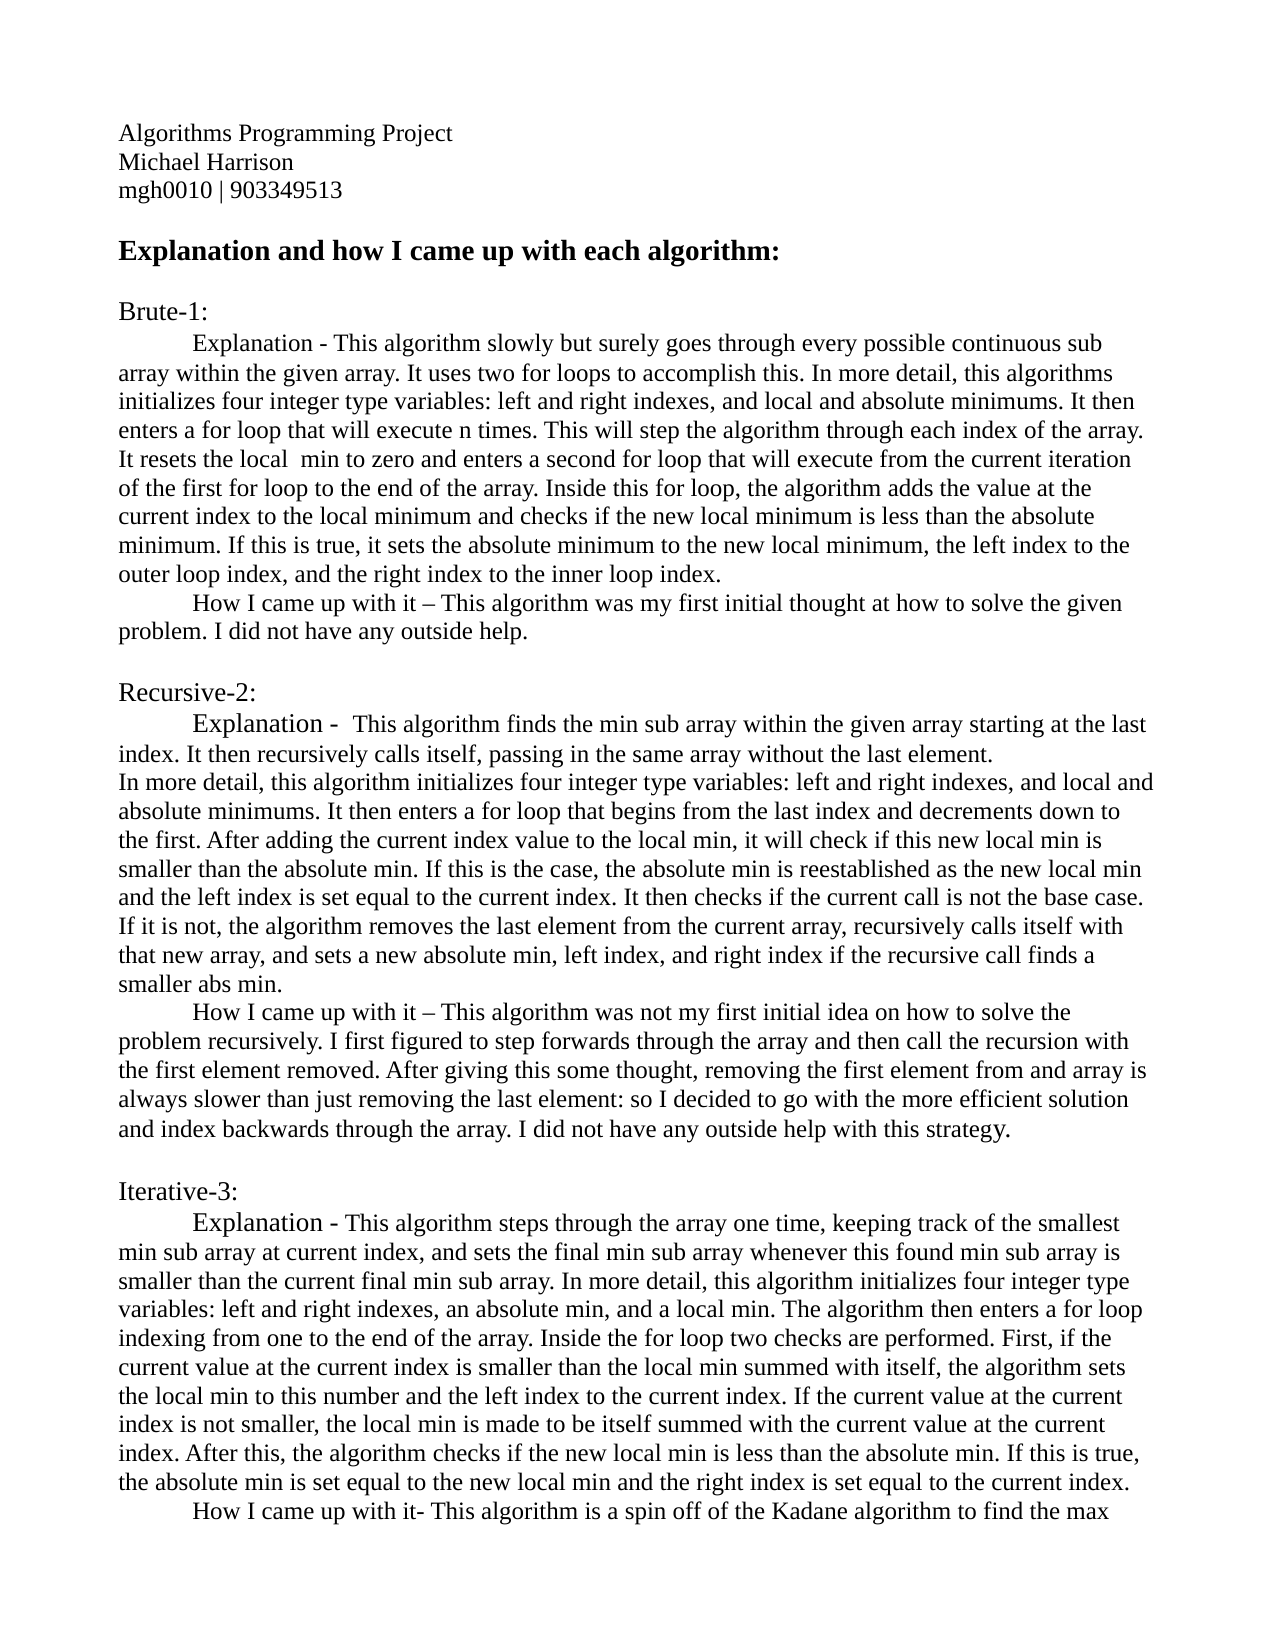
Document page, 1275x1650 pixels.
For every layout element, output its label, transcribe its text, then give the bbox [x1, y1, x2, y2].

text How I came up with it – This algorithm was my first initial thought at how to solve the given problem. I did not have any outside help. [118, 588, 1157, 645]
text Iterative-3: [118, 1175, 1157, 1206]
text Explanation - This algorithm steps through the array one time, keeping track of the smallest min sub array at current index, and sets the final min sub array whenever this found min sub array is smaller than the current final min sub array. In more detail, this algorithm initializes four integer type variables: left and right indexes, an absolute min, and a local min. The algorithm then enters a for loop indexing from one to the end of the array. Inside the for loop two checks are performed. First, if the current value at the current index is smaller than the local min summed with itself, the algorithm sets the local min to this number and the left index to the current index. If the current value at the current index is not smaller, the local min is made to be itself summed with the current value at the current index. After this, the algorithm checks if the new local min is less than the absolute min. If this is true, the absolute min is set equal to the new local min and the right index is set equal to the current index. [118, 1206, 1157, 1496]
text How I came up with it- This algorithm is a spin off of the Kadane algorithm to find the max [118, 1496, 1157, 1524]
text Recursive-2: [118, 676, 1157, 707]
text In more detail, this algorithm initializes four integer type variables: left and right indexes, and local and absolute minimums. It then enters a for loop that begins from the last index and decrements down to the first. After adding the current index value to the local min, it will check if this new local min is smaller than the absolute min. If this is the case, the absolute min is reestablished as the new local min and the left index is set equal to the current index. It then checks if the current call is not the base case. If it is not, the algorithm removes the last element from the current array, recursively calls itself with that new array, and sets a new absolute min, left index, and right index if the recursive call finds a smaller abs min. [118, 767, 1157, 997]
text Explanation - This algorithm finds the min sub array within the given array starting at the last index. It then recursively calls itself, passing in the same array without the last element. [118, 707, 1157, 767]
text mgh0010 | 903349513 [118, 176, 1157, 204]
text Michael Harrison [118, 147, 1157, 176]
text Brute-1: [118, 295, 1157, 327]
text Algorithms Programming Project [118, 118, 1157, 147]
text Explanation and how I came up with each algorithm: [118, 233, 1157, 267]
text How I came up with it – This algorithm was not my first initial idea on how to solve the problem recursively. I first figured to step forwards through the array and then call the recursion with the first element removed. After giving this some thought, removing the first element from and array is always slower than just removing the last element: so I decided to go with the more efficient solution and index backwards through the array. I did not have any outside help with this strategy. [118, 997, 1157, 1143]
text Explanation - This algorithm slowly but surely goes through every possible continuous sub array within the given array. It uses two for loops to accomplish this. In more detail, this algorithms initializes four integer type variables: left and right indexes, and local and absolute minimums. It then enters a for loop that will execute n times. This will step the algorithm through each index of the array. It resets the local min to zero and enters a second for loop that will execute from the current iteration of the first for loop to the end of the array. Inside this for loop, the algorithm adds the value at the current index to the local minimum and checks if the new local minimum is less than the absolute minimum. If this is true, it sets the absolute minimum to the new local minimum, the left index to the outer loop index, and the right index to the inner loop index. [118, 327, 1157, 588]
